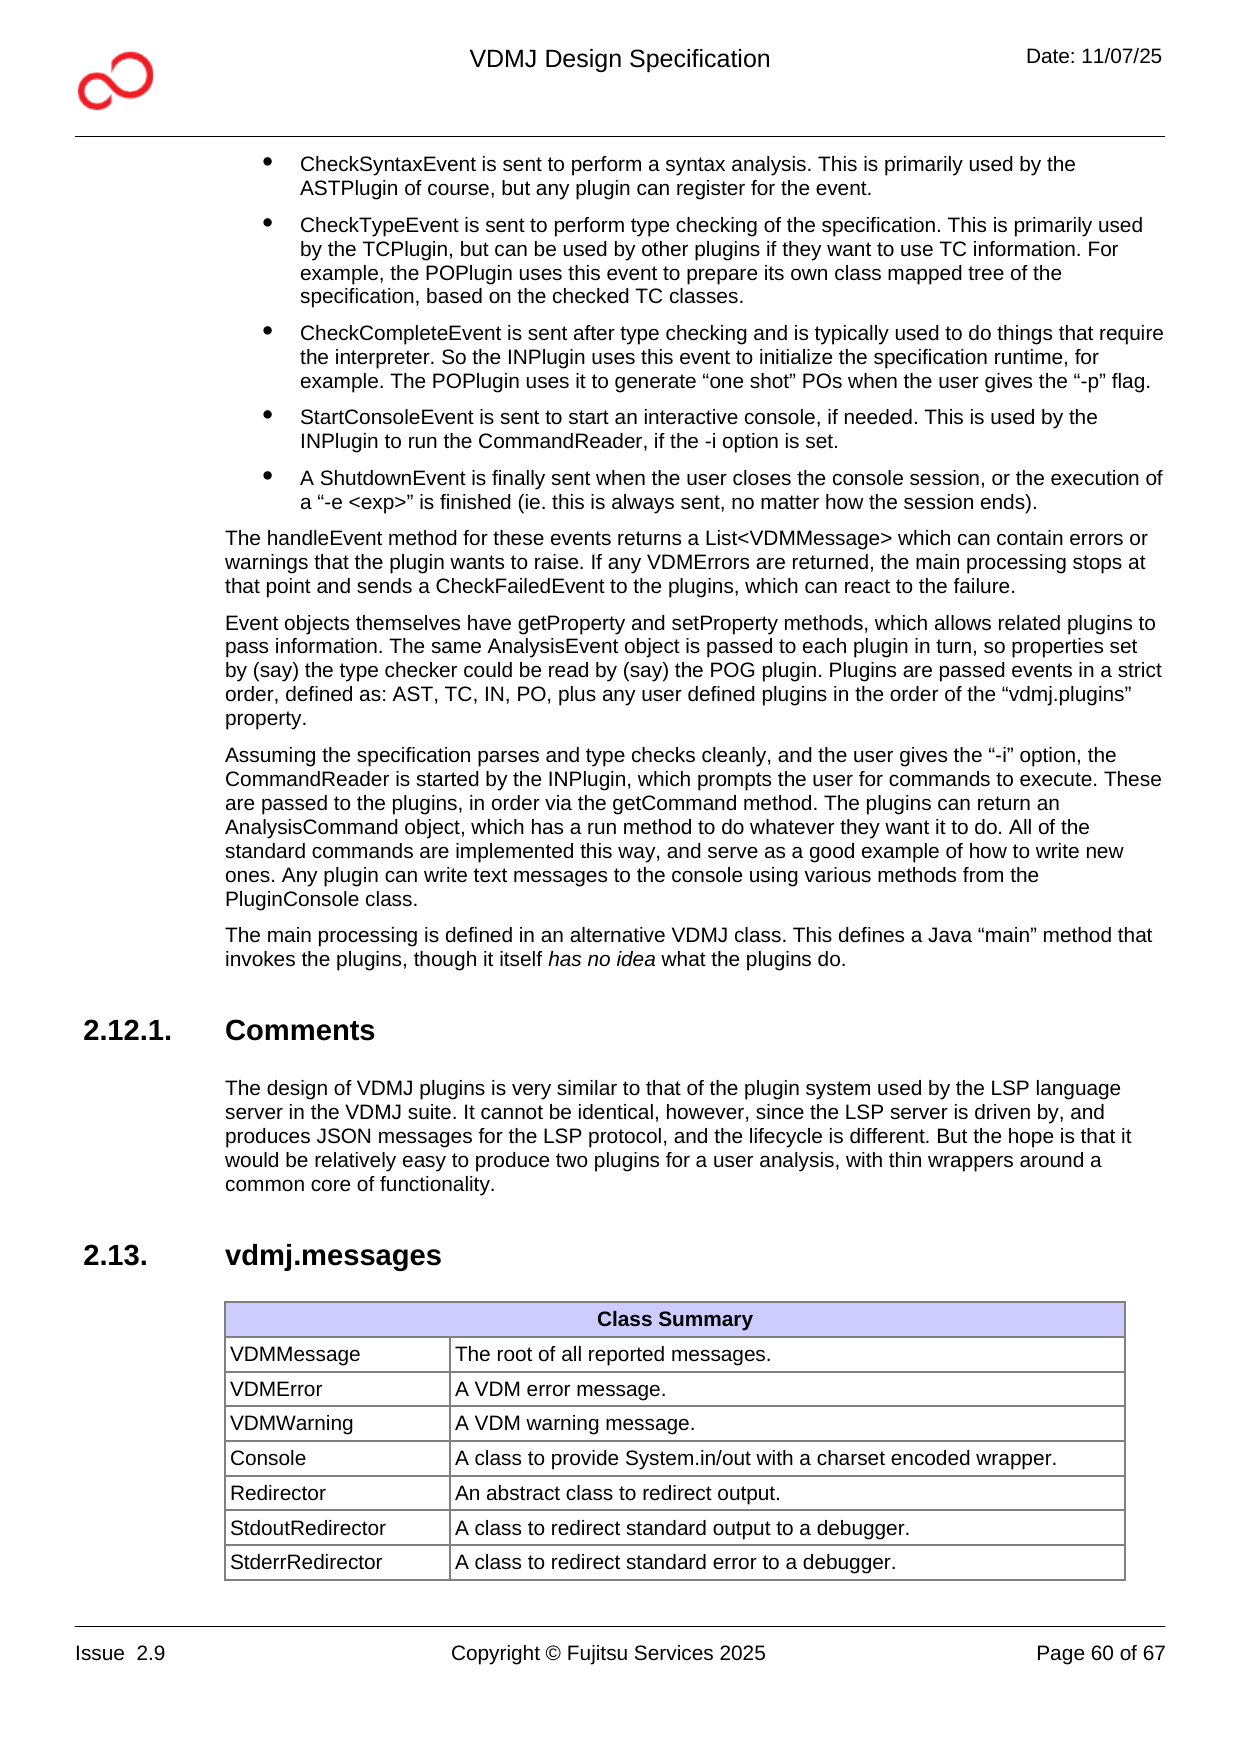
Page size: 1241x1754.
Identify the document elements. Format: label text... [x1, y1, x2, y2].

table_cell VDMWarning [226, 1407, 449, 1440]
text The handleEvent method for these events returns a List<VDMMessage> which can contain errors or warnings that the plugin wants to raise. If any VDMErrors are returned, the main processing stops at that point and sends a CheckFailedEvent to the plugins, which can react to the failure. [225, 526, 1165, 598]
table_cell StderrRedirector [226, 1546, 449, 1579]
table_cell A class to provide System.in/out with a charset encoded wrapper. [451, 1442, 1124, 1474]
text The main processing is defined in an alternative VDMJ class. This defines a Java “main” method that invokes the plugins, though it itself has no idea what the plugins do. [225, 923, 1165, 971]
table_cell StdoutRedirector [226, 1511, 449, 1544]
text The design of VDMJ plugins is very similar to that of the plugin system used by the LSP language server in the VDMJ suite. It cannot be identical, however, since the LSP server is driven by, and produces JSON messages for the LSP protocol, and the lifecycle is different. But the hope is that it would be relatively easy to produce two plugins for a user analysis, with thin wrappers around a common core of functionality. [225, 1076, 1165, 1196]
list A ShutdownEvent is finally sent when the user closes the console session, or the execution of a “-e <exp>” is finished (ie. this is always sent, no matter how the session ends). [262, 466, 1165, 514]
picture [78, 44, 153, 120]
subtitle vdmj.messages [75, 1238, 1165, 1271]
table_cell VDMError [226, 1373, 449, 1405]
table_cell VDMMessage [226, 1338, 449, 1371]
table_cell A VDM error message. [451, 1373, 1124, 1405]
table_cell A class to redirect standard error to a debugger. [451, 1546, 1124, 1579]
table_cell Console [226, 1442, 449, 1474]
text Event objects themselves have getProperty and setProperty methods, which allows related plugins to pass information. The same AnalysisEvent object is passed to each plugin in turn, so properties set by (say) the type checker could be read by (say) the POG plugin. Plugins are passed events in a strict order, defined as: AST, TC, IN, PO, plus any user defined plugins in the order of the “vdmj.plugins” property. [225, 611, 1165, 731]
text Assuming the specification parses and type checks cleanly, and the user gives the “-i” option, the CommandReader is started by the INPlugin, which prompts the user for commands to execute. These are passed to the plugins, in order via the getCommand method. The plugins can return an AnalysisCommand object, which has a run method to do whatever they want it to do. All of the standard commands are implemented this way, and serve as a good example of how to write new ones. Any plugin can write text messages to the console using various methods from the PluginConsole class. [225, 743, 1165, 911]
table_cell A VDM warning message. [451, 1407, 1124, 1440]
table_cell A class to redirect standard output to a debugger. [451, 1511, 1124, 1544]
table_cell Redirector [226, 1477, 449, 1509]
list CheckCompleteEvent is sent after type checking and is typically used to do things that require the interpreter. So the INPlugin uses this event to initialize the specification runtime, for example. The POPlugin uses it to generate “one shot” POs when the user gives the “-p” flag. [262, 321, 1165, 393]
table_header Class Summary [226, 1303, 1124, 1336]
table_cell The root of all reported messages. [451, 1338, 1124, 1371]
list CheckTypeEvent is sent to perform type checking of the specification. This is primarily used by the TCPlugin, but can be used by other plugins if they want to use TC information. For example, the POPlugin uses this event to prepare its own class mapped tree of the specification, based on the checked TC classes. [262, 213, 1165, 309]
subtitle Comments [75, 1014, 1165, 1046]
list CheckSyntaxEvent is sent to perform a syntax analysis. This is primarily used by the ASTPlugin of course, but any plugin can register for the event. [262, 152, 1165, 200]
table_cell An abstract class to redirect output. [451, 1477, 1124, 1509]
list StartConsoleEvent is sent to start an interactive console, if needed. This is used by the INPlugin to run the CommandReader, if the -i option is set. [262, 406, 1165, 453]
